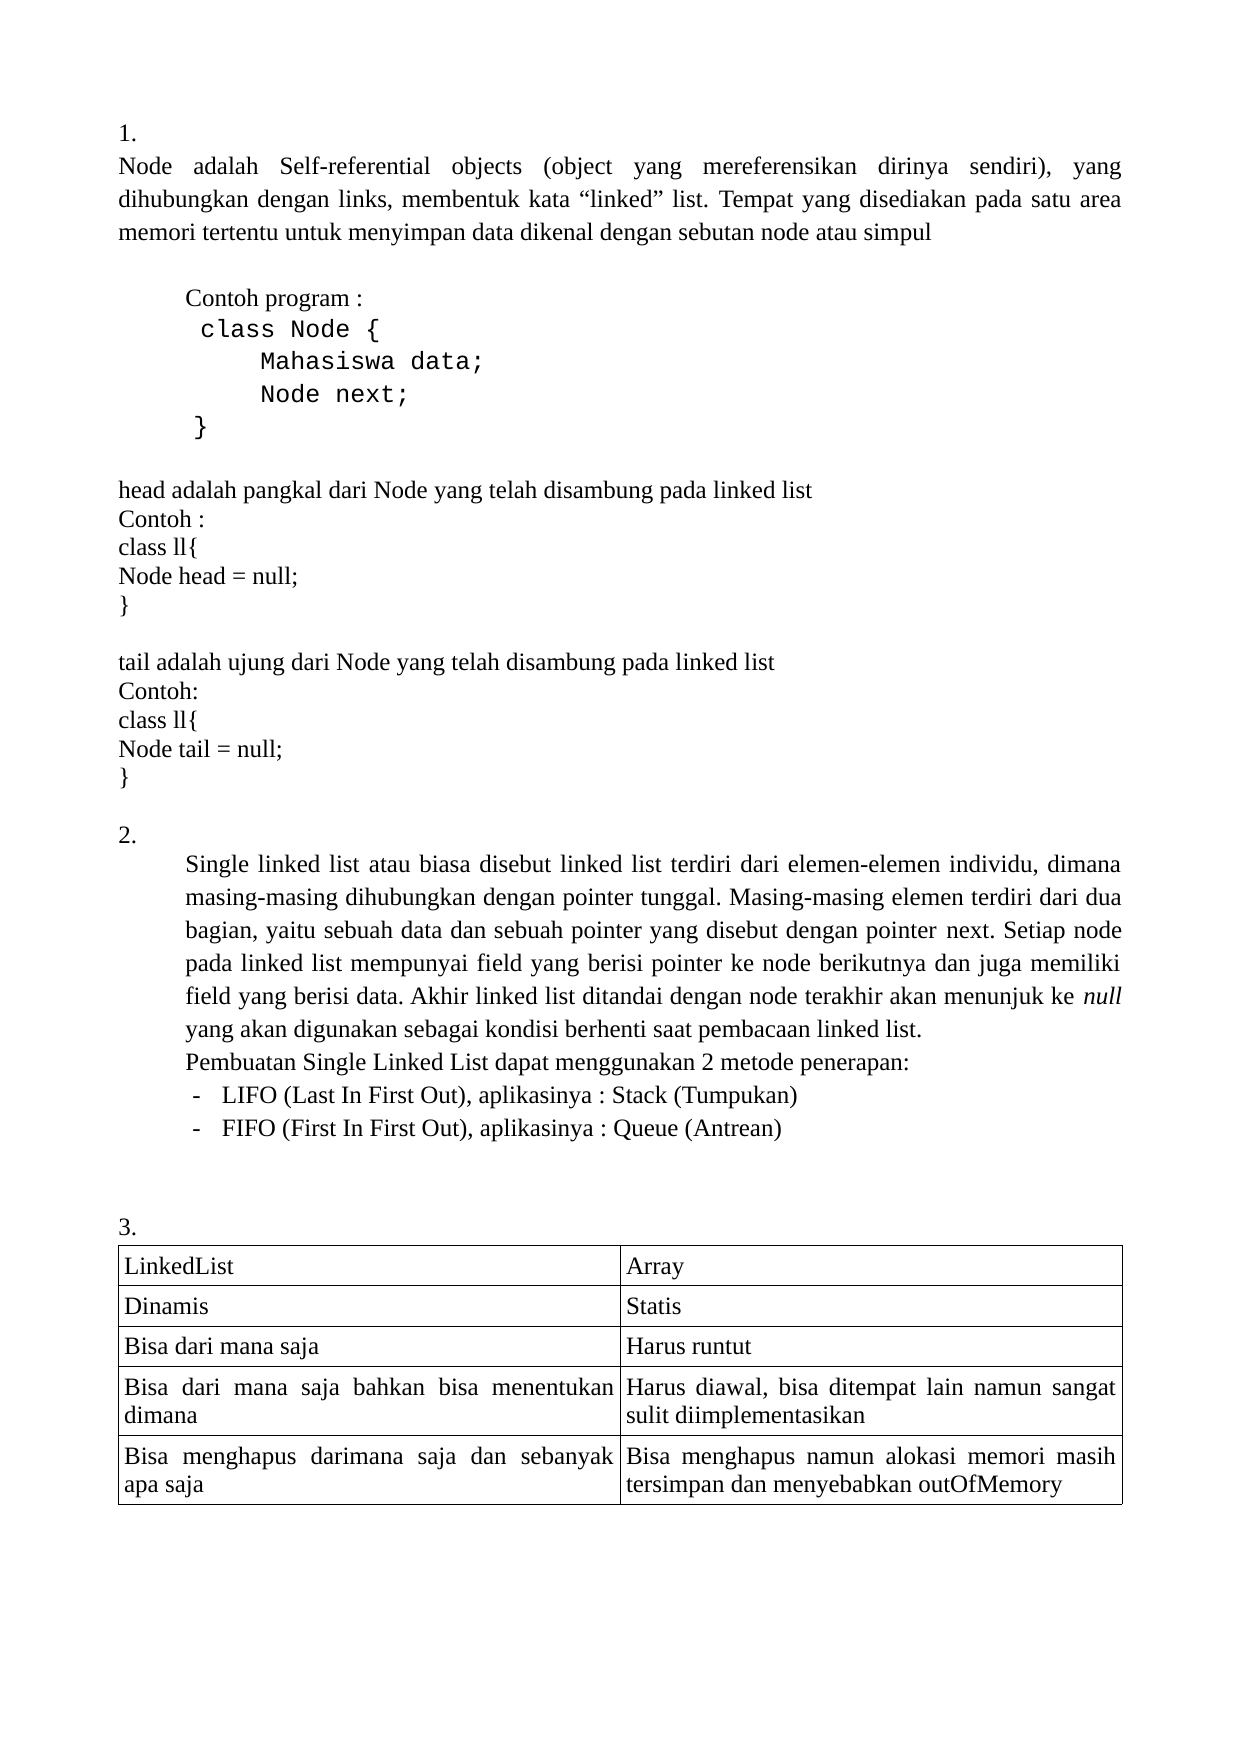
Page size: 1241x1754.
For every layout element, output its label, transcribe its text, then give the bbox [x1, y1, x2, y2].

table_cell Bisa dari mana saja [119, 1327, 620, 1366]
list Contoh program : [185, 283, 1122, 312]
text } [118, 590, 1122, 619]
text 2. [118, 820, 1122, 849]
list Node adalah Self-referential objects (object yang mereferensikan dirinya sendiri), yang dihubungkan dengan links, membentuk kata “linked” list. Tempat yang disediakan pada satu area memori tertentu untuk menyimpan data dikenal dengan sebutan node atau simpul [118, 151, 1122, 246]
list 1. [118, 118, 1122, 147]
list FIFO (First In First Out), aplikasinya : Queue (Antrean) [192, 1113, 1122, 1142]
text class ll{ [118, 532, 1122, 561]
text Contoh : [118, 504, 1122, 532]
text class ll{ [118, 705, 1122, 734]
text Node next; [185, 381, 1122, 409]
list LIFO (Last In First Out), aplikasinya : Stack (Tumpukan) [192, 1080, 1122, 1109]
text head adalah pangkal dari Node yang telah disambung pada linked list [118, 475, 1122, 504]
table_cell Harus diawal, bisa ditempat lain namun sangat sulit diimplementasikan [621, 1367, 1122, 1435]
table_cell Dinamis [119, 1286, 620, 1326]
text } [118, 414, 1122, 442]
text Single linked list atau biasa disebut linked list terdiri dari elemen-elemen individu, dimana masing-masing dihubungkan dengan pointer tunggal. Masing-masing elemen terdiri dari dua bagian, yaitu sebuah data dan sebuah pointer yang disebut dengan pointer next. Setiap node pada linked list mempunyai field yang berisi pointer ke node berikutnya dan juga memiliki field yang berisi data. Akhir linked list ditandai dengan node terakhir akan menunjuk ke null yang akan digunakan sebagai kondisi berhenti saat pembacaan linked list. [185, 849, 1122, 1043]
table_cell Harus runtut [621, 1327, 1122, 1366]
text } [118, 762, 1122, 791]
table_cell Statis [621, 1286, 1122, 1326]
table_cell Bisa dari mana saja bahkan bisa menentukan dimana [119, 1367, 620, 1435]
table_cell Bisa menghapus darimana saja dan sebanyak apa saja [119, 1436, 620, 1504]
list class Node { [185, 316, 1122, 344]
text Pembuatan Single Linked List dapat menggunakan 2 metode penerapan: [185, 1047, 1122, 1076]
list 3. [118, 1212, 1122, 1241]
text Mahasiswa data; [185, 349, 1122, 377]
text tail adalah ujung dari Node yang telah disambung pada linked list [118, 647, 1122, 676]
table_cell Bisa menghapus namun alokasi memori masih tersimpan dan menyebabkan outOfMemory [621, 1436, 1122, 1504]
table_header Array [621, 1246, 1122, 1285]
text Contoh: [118, 676, 1122, 705]
text Node head = null; [118, 561, 1122, 590]
table_header LinkedList [119, 1246, 620, 1285]
text Node tail = null; [118, 734, 1122, 762]
